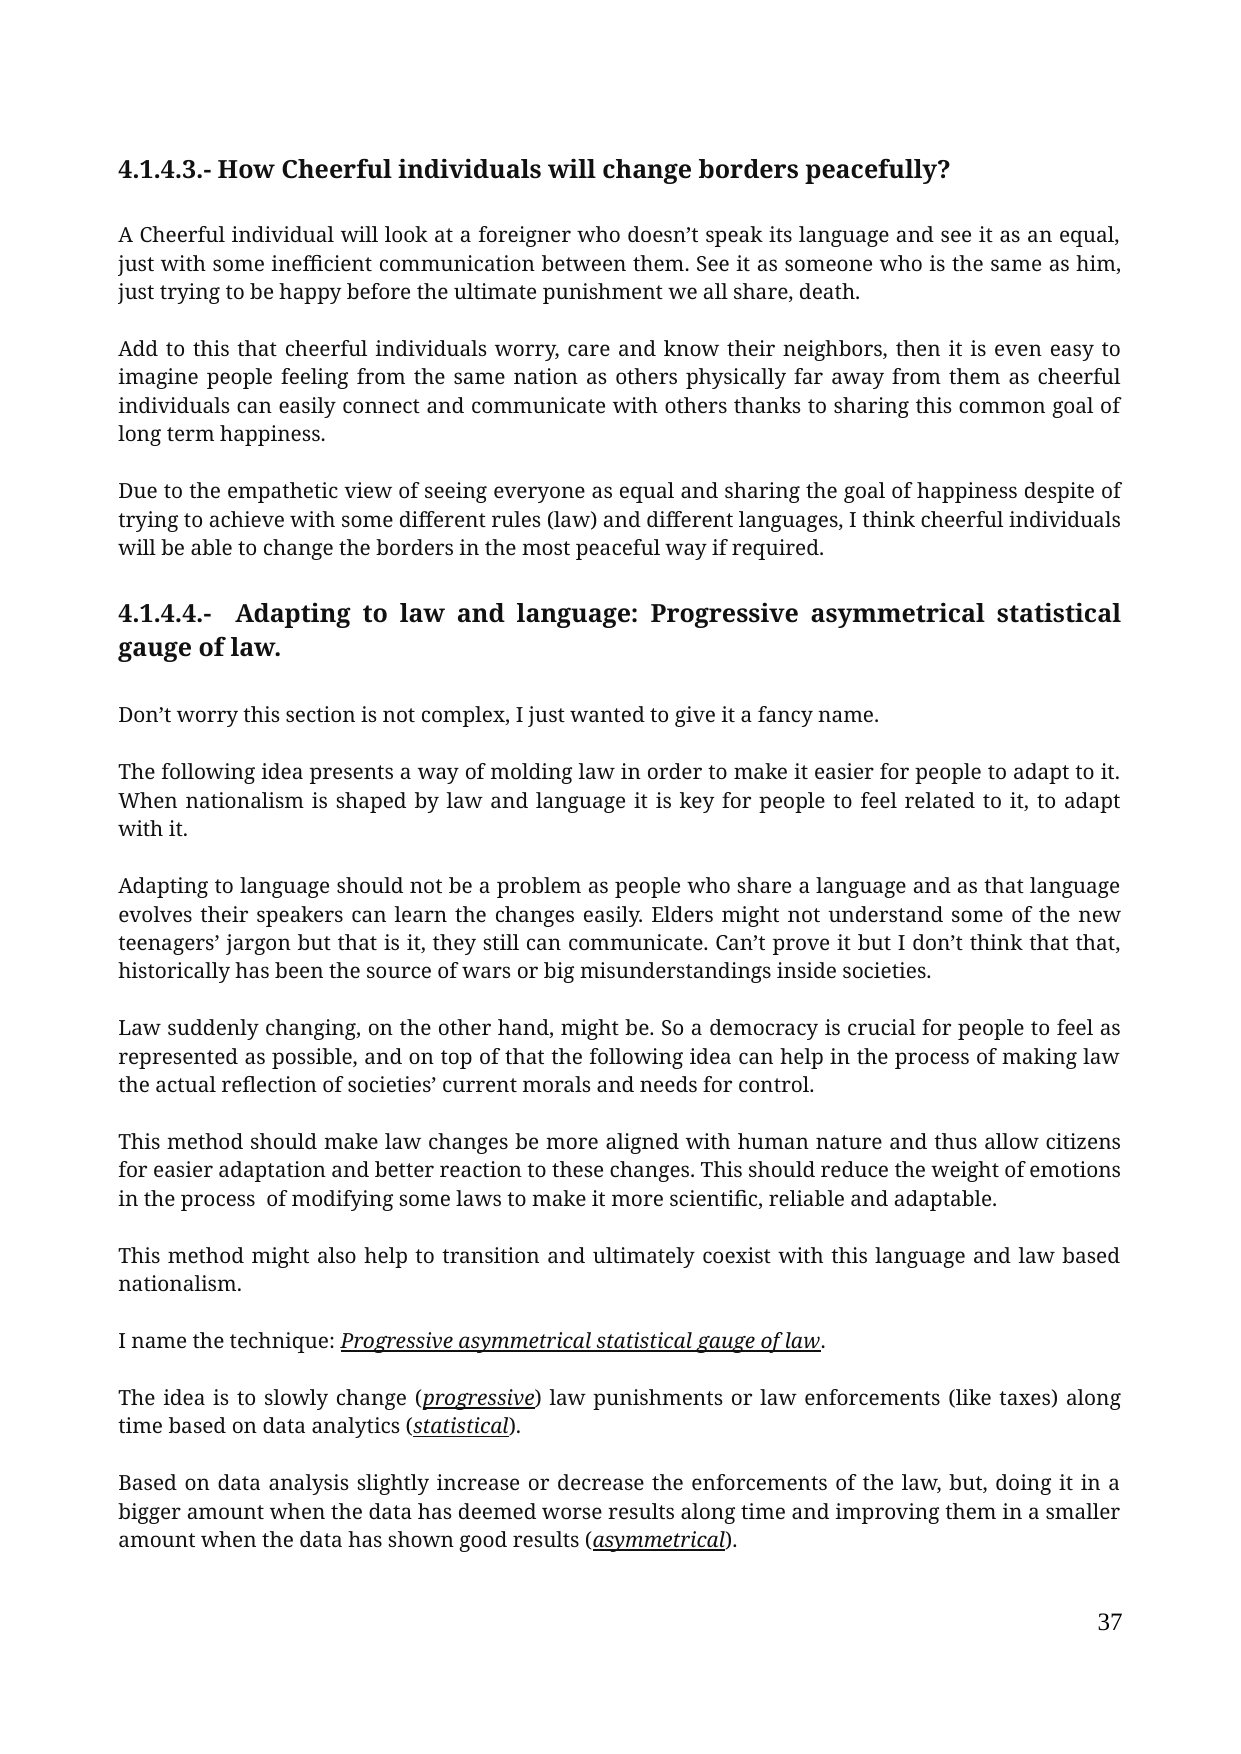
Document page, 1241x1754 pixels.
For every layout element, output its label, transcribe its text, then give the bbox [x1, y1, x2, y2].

text This method might also help to transition and ultimately coexist with this language and law based nationalism. [118, 1241, 1122, 1298]
text This method should make law changes be more aligned with human nature and thus allow citizens for easier adaptation and better reaction to these changes. This should reduce the weight of emotions in the process of modifying some laws to make it more scientific, reliable and adaptable. [118, 1127, 1122, 1212]
text Add to this that cheerful individuals worry, care and know their neighbors, then it is even easy to imagine people feeling from the same nation as others physically far away from them as cheerful individuals can easily connect and communicate with others thanks to sharing this common goal of long term happiness. [118, 334, 1122, 448]
text The following idea presents a way of molding law in order to make it easier for people to adapt to it. When nationalism is shaped by law and language it is key for people to feel related to it, to adapt with it. [118, 757, 1122, 843]
text 4.1.4.4.- Adapting to law and language: Progressive asymmetrical statistical gauge of law. [118, 596, 1122, 664]
text A Cheerful individual will look at a foreigner who doesn’t speak its language and see it as an equal, just with some inefficient communication between them. See it as someone who is the same as him, just trying to be happy before the ultimate punishment we all share, death. [118, 220, 1122, 306]
text Based on data analysis slightly increase or decrease the enforcements of the law, but, doing it in a bigger amount when the data has deemed worse results along time and improving them in a smaller amount when the data has shown good results (asymmetrical). [118, 1468, 1122, 1554]
text Due to the empathetic view of seeing everyone as equal and sharing the goal of happiness despite of trying to achieve with some different rules (law) and different languages, I think cheerful individuals will be able to change the borders in the most peaceful way if required. [118, 476, 1122, 562]
text Adapting to language should not be a problem as people who share a language and as that language evolves their speakers can learn the changes easily. Elders might not understand some of the new teenagers’ jargon but that is it, they still can communicate. Can’t prove it but I don’t think that that, historically has been the source of wars or big misunderstandings inside societies. [118, 871, 1122, 985]
text 4.1.4.3.- How Cheerful individuals will change borders peacefully? [118, 152, 1122, 186]
text Law suddenly changing, on the other hand, might be. So a democracy is crucial for people to feel as represented as possible, and on top of that the following idea can help in the process of making law the actual reflection of societies’ current morals and needs for control. [118, 1013, 1122, 1099]
text The idea is to slowly change (progressive) law punishments or law enforcements (like taxes) along time based on data analytics (statistical). [118, 1383, 1122, 1440]
text Don’t worry this section is not complex, I just wanted to give it a fancy name. [118, 701, 1122, 729]
text I name the technique: Progressive asymmetrical statistical gauge of law. [118, 1326, 1122, 1355]
